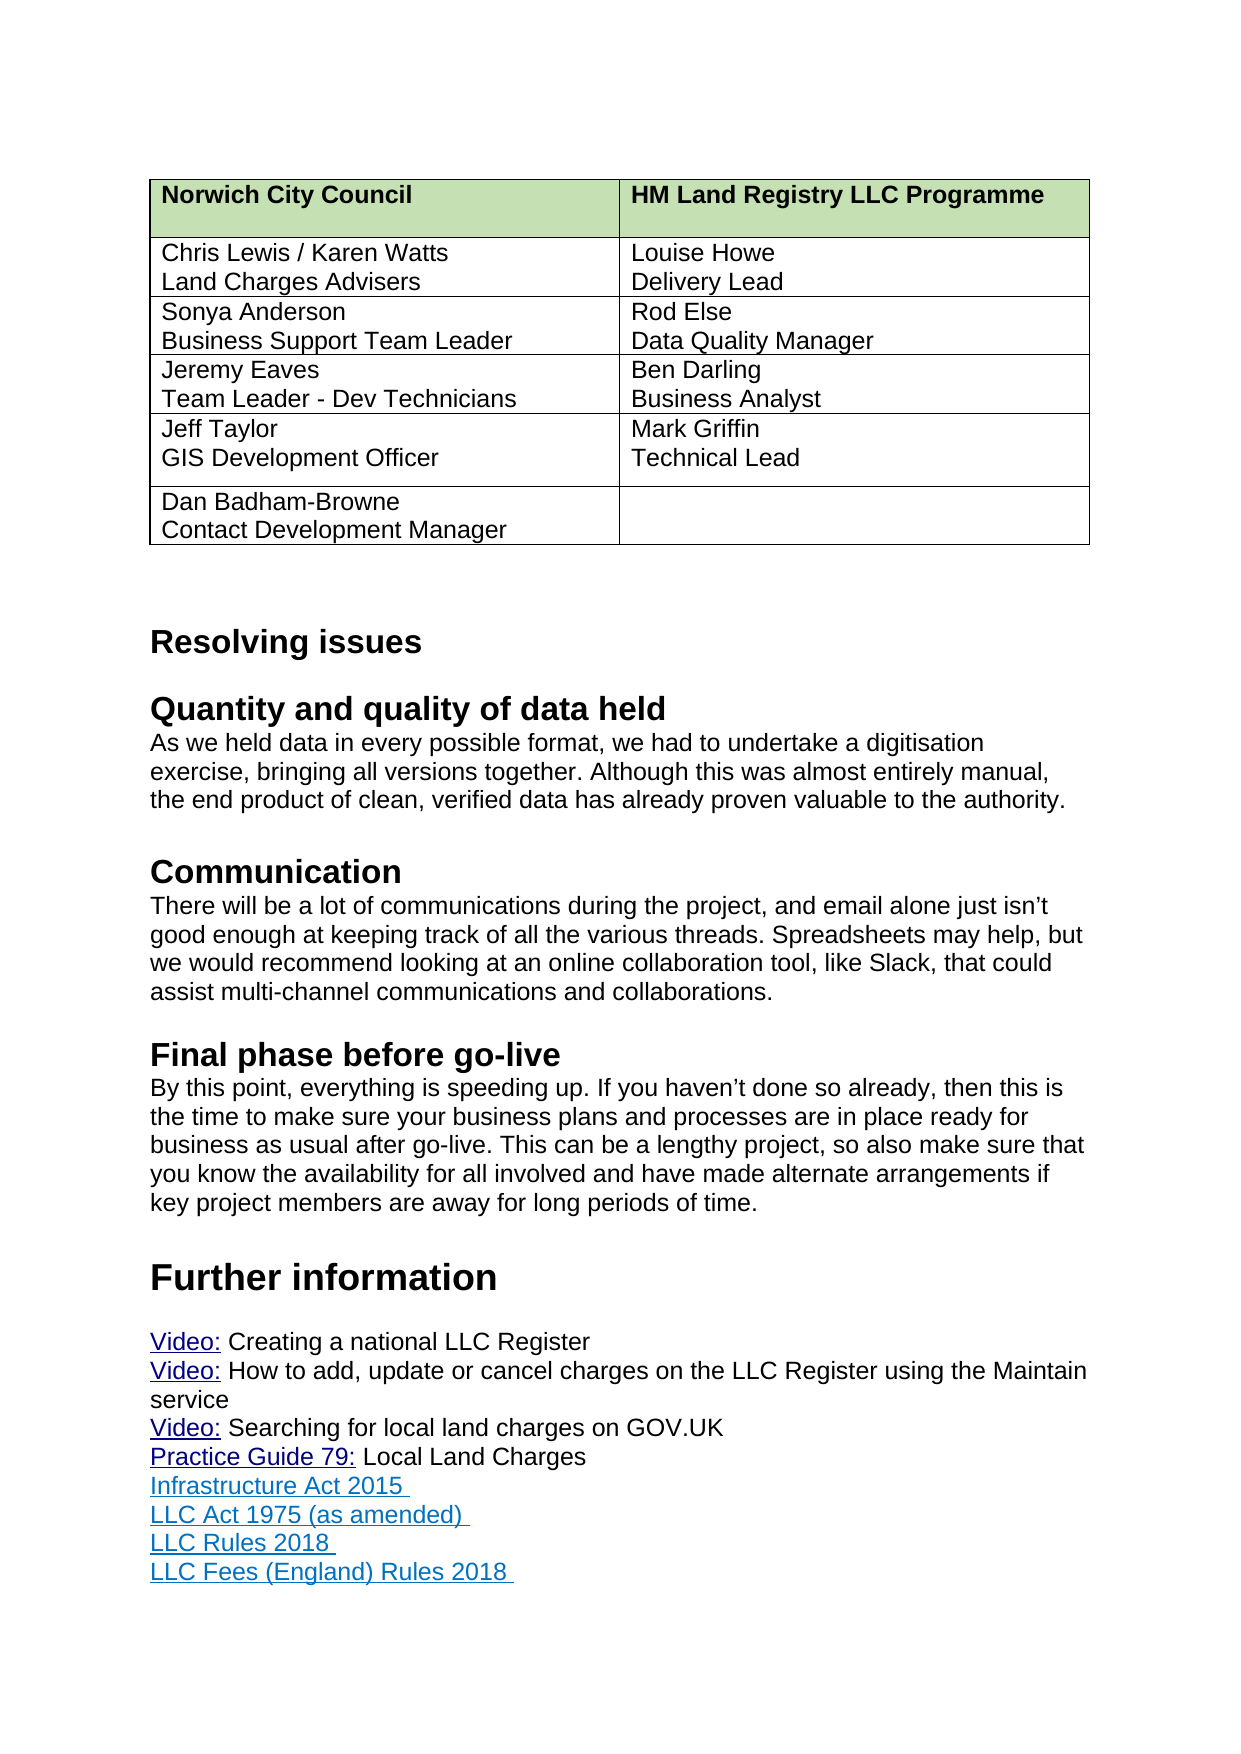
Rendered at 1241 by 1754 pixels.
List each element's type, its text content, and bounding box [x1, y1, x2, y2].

text Video: Searching for local land charges on GOV.UK [150, 1413, 1090, 1442]
table_cell Chris Lewis / Karen Watts Land Charges Advisers [151, 238, 619, 296]
text As we held data in every possible format, we had to undertake a digitisation exercise, bringing all versions together. Although this was almost entirely manual, the end product of clean, verified data has already proven valuable to the authority. [150, 728, 1090, 814]
table_cell Rod Else Data Quality Manager [620, 297, 1089, 354]
text Infrastructure Act 2015 [150, 1471, 1090, 1499]
text Video: Creating a national LLC Register [150, 1327, 1090, 1356]
text Quantity and quality of data held [150, 689, 1090, 728]
table_cell Dan Badham-Browne Contact Development Manager [151, 487, 619, 544]
text Further information [150, 1255, 1090, 1298]
table_cell Jeff Taylor GIS Development Officer [151, 414, 619, 486]
table_cell Ben Darling Business Analyst [620, 355, 1089, 413]
text There will be a lot of communications during the project, and email alone just isn’t good enough at keeping track of all the various threads. Spreadsheets may help, but we would recommend looking at an online collaboration tool, like Slack, that could assist multi-channel communications and collaborations. [150, 891, 1090, 1006]
text Final phase before go-live [150, 1034, 1090, 1073]
text Video: How to add, update or cancel charges on the LLC Register using the Maintain service [150, 1356, 1090, 1413]
text LLC Fees (England) Rules 2018 [150, 1557, 1090, 1586]
table_cell Sonya Anderson Business Support Team Leader [151, 297, 619, 354]
text LLC Rules 2018 [150, 1528, 1090, 1557]
table_header HM Land Registry LLC Programme [620, 180, 1089, 237]
text LLC Act 1975 (as amended) [150, 1499, 1090, 1528]
table_cell Jeremy Eaves Team Leader - Dev Technicians [151, 355, 619, 413]
text Communication [150, 852, 1090, 891]
table_cell Mark Griffin Technical Lead [620, 414, 1089, 486]
text By this point, everything is speeding up. If you haven’t done so already, then this is the time to make sure your business plans and processes are in place ready for business as usual after go-live. This can be a lengthy project, so also make sure that you know the availability for all involved and have made alternate arrangements if key project members are away for long periods of time. [150, 1073, 1090, 1217]
text Resolving issues [150, 622, 1090, 661]
text Practice Guide 79: Local Land Charges [150, 1442, 1090, 1471]
table_cell [620, 487, 1089, 544]
table_cell Louise Howe Delivery Lead [620, 238, 1089, 296]
table_header Norwich City Council [151, 180, 619, 237]
